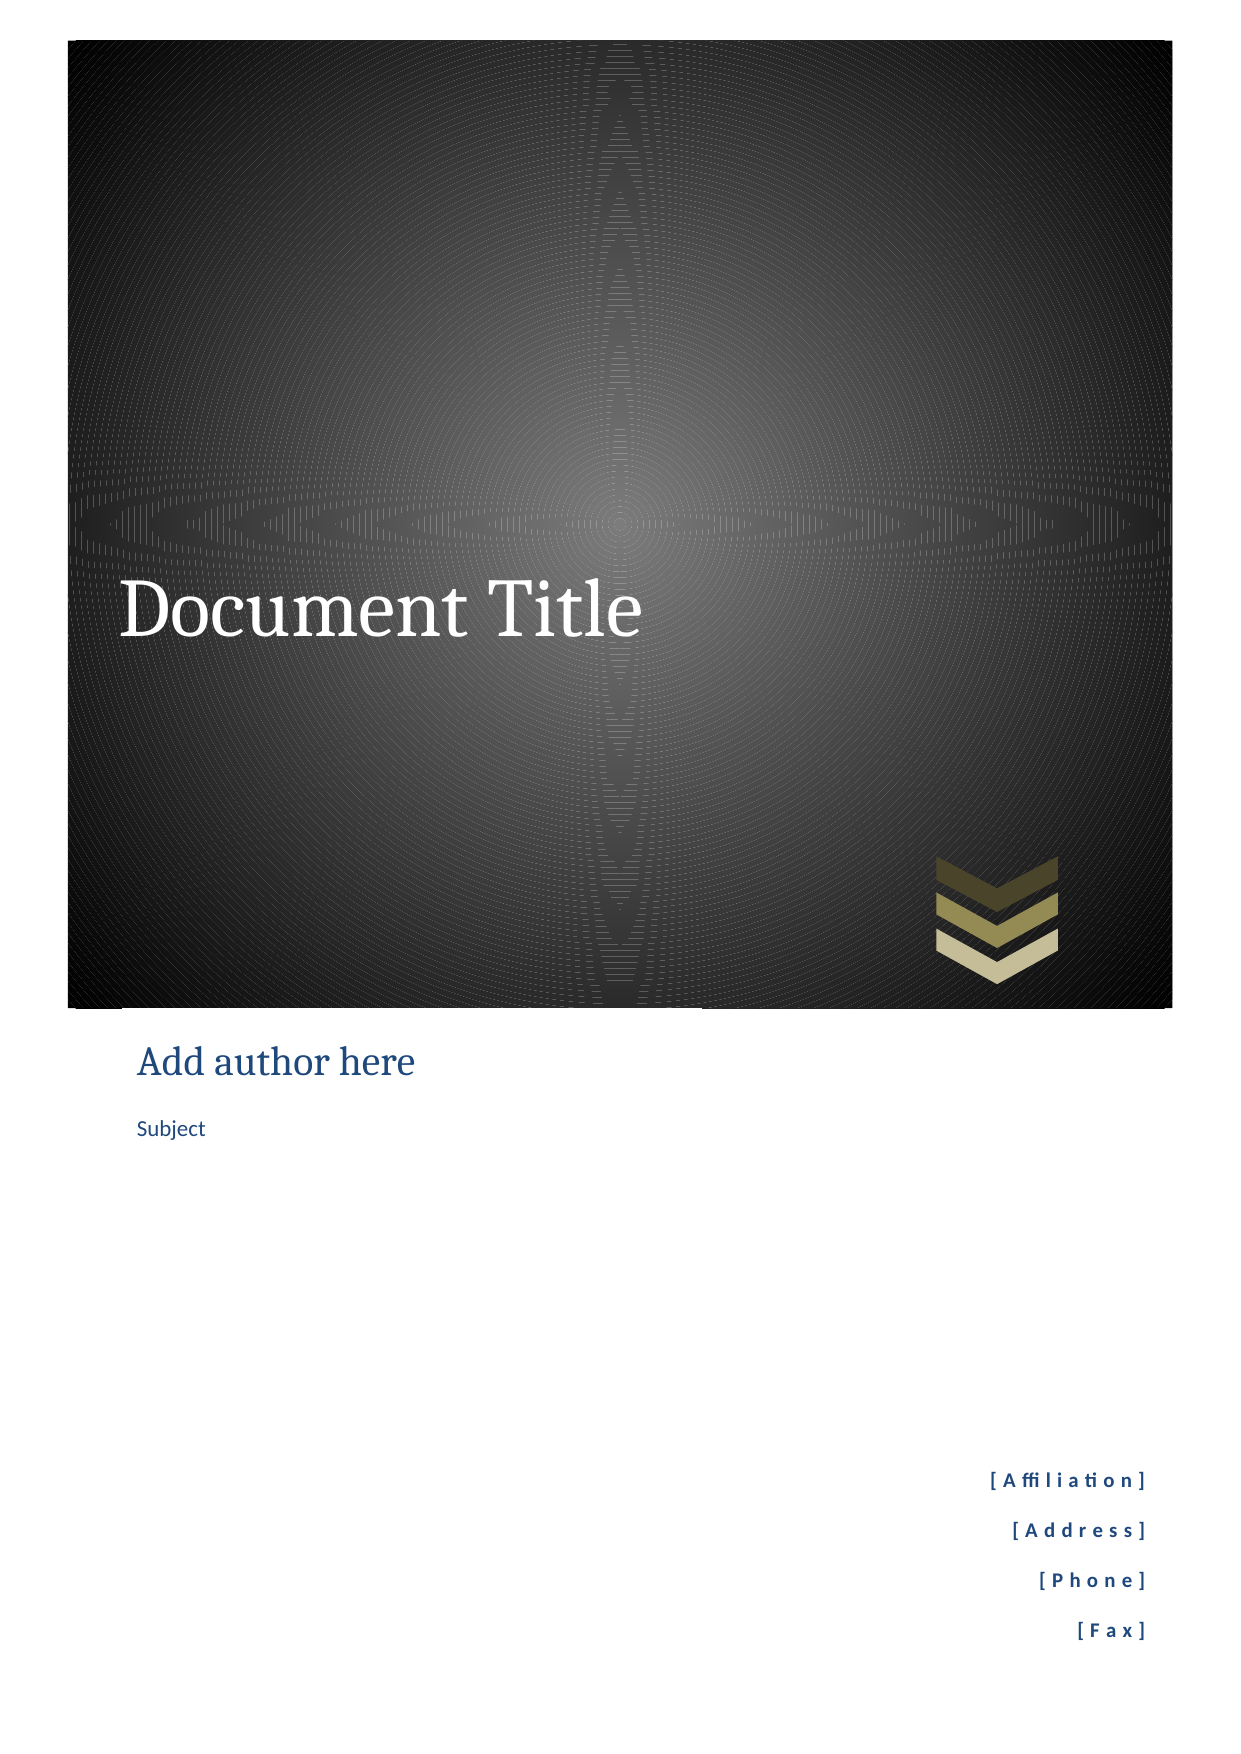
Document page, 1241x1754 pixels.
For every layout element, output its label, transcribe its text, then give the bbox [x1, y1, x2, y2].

text Subject [137, 1114, 687, 1142]
text [Affiliation] [678, 1467, 1145, 1493]
text [Address] [678, 1517, 1145, 1543]
text [Fax] [678, 1617, 1145, 1643]
text Add author here [137, 1038, 687, 1086]
text [Phone] [678, 1567, 1145, 1593]
